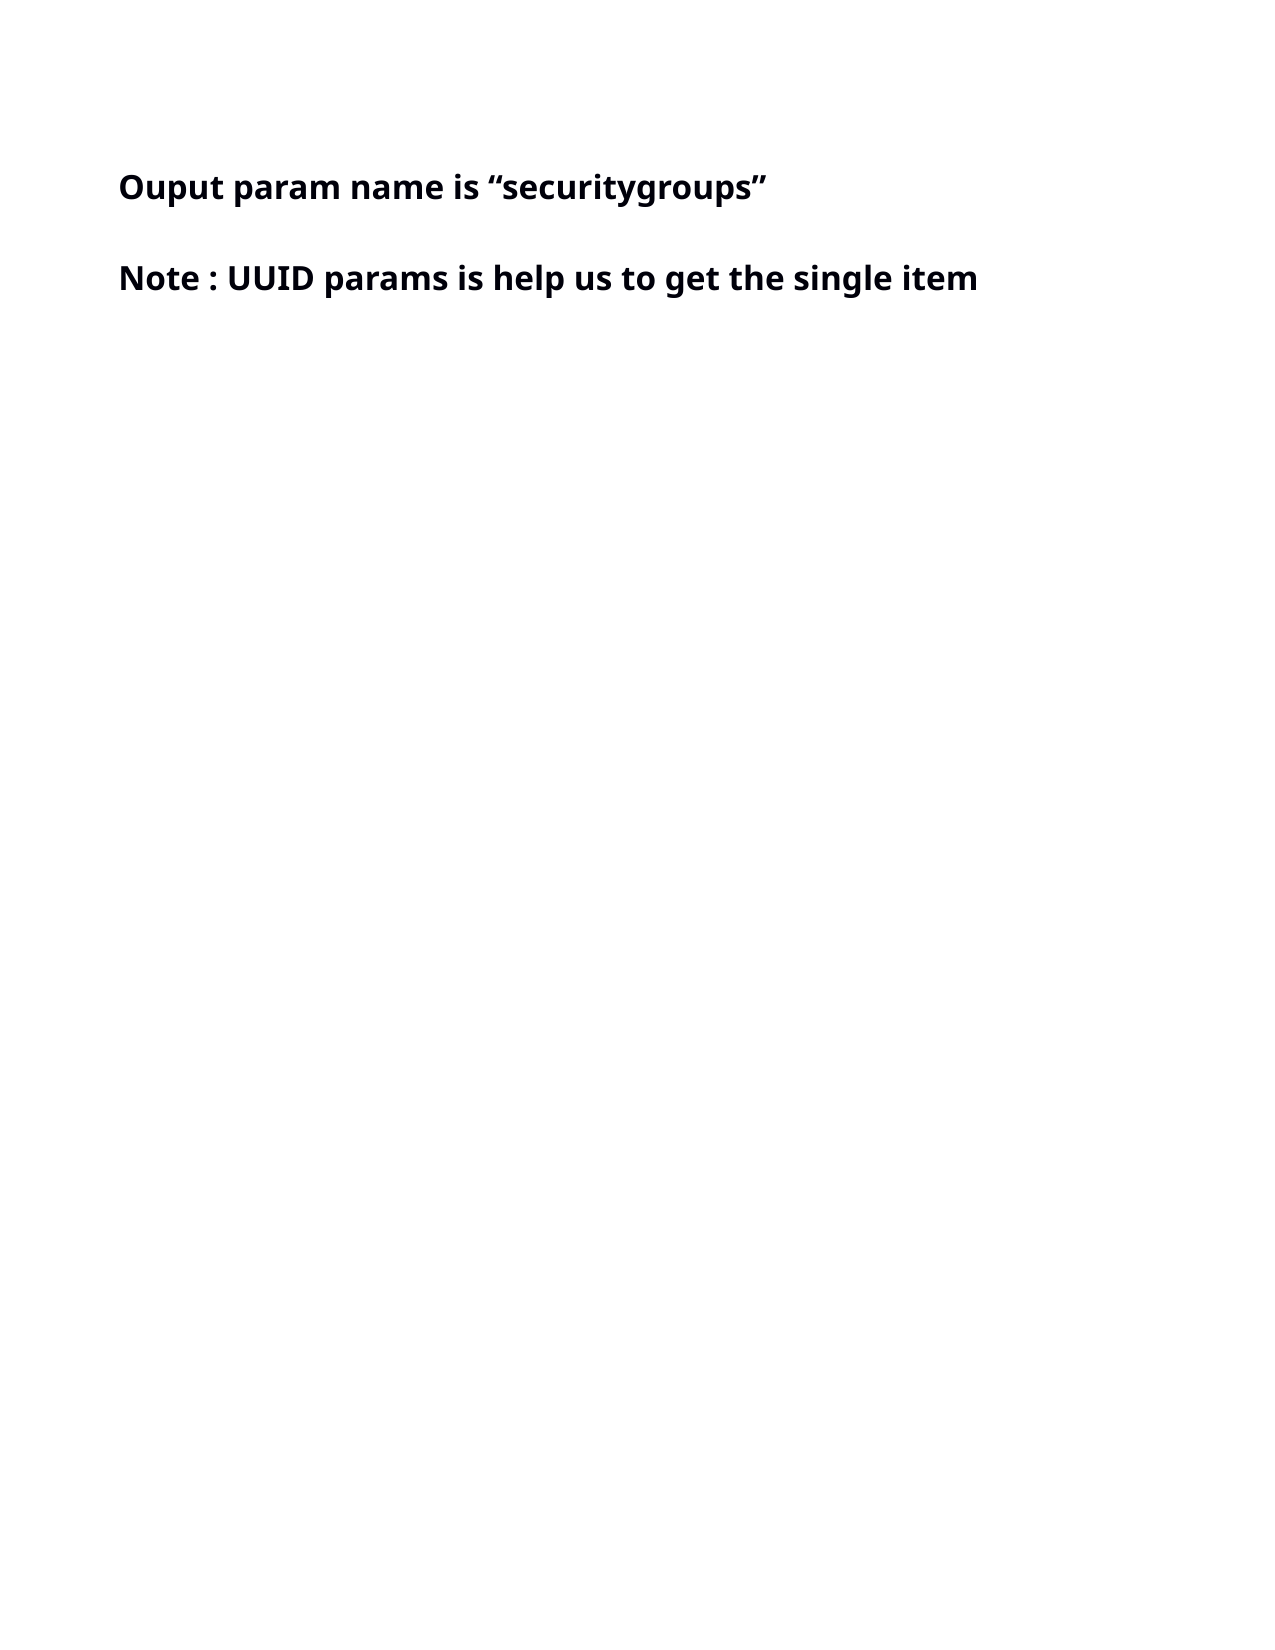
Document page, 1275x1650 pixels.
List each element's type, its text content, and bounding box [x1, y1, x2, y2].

text Note : UUID params is help us to get the single item [118, 254, 1157, 300]
text Ouput param name is “securitygroups” [118, 163, 1157, 209]
